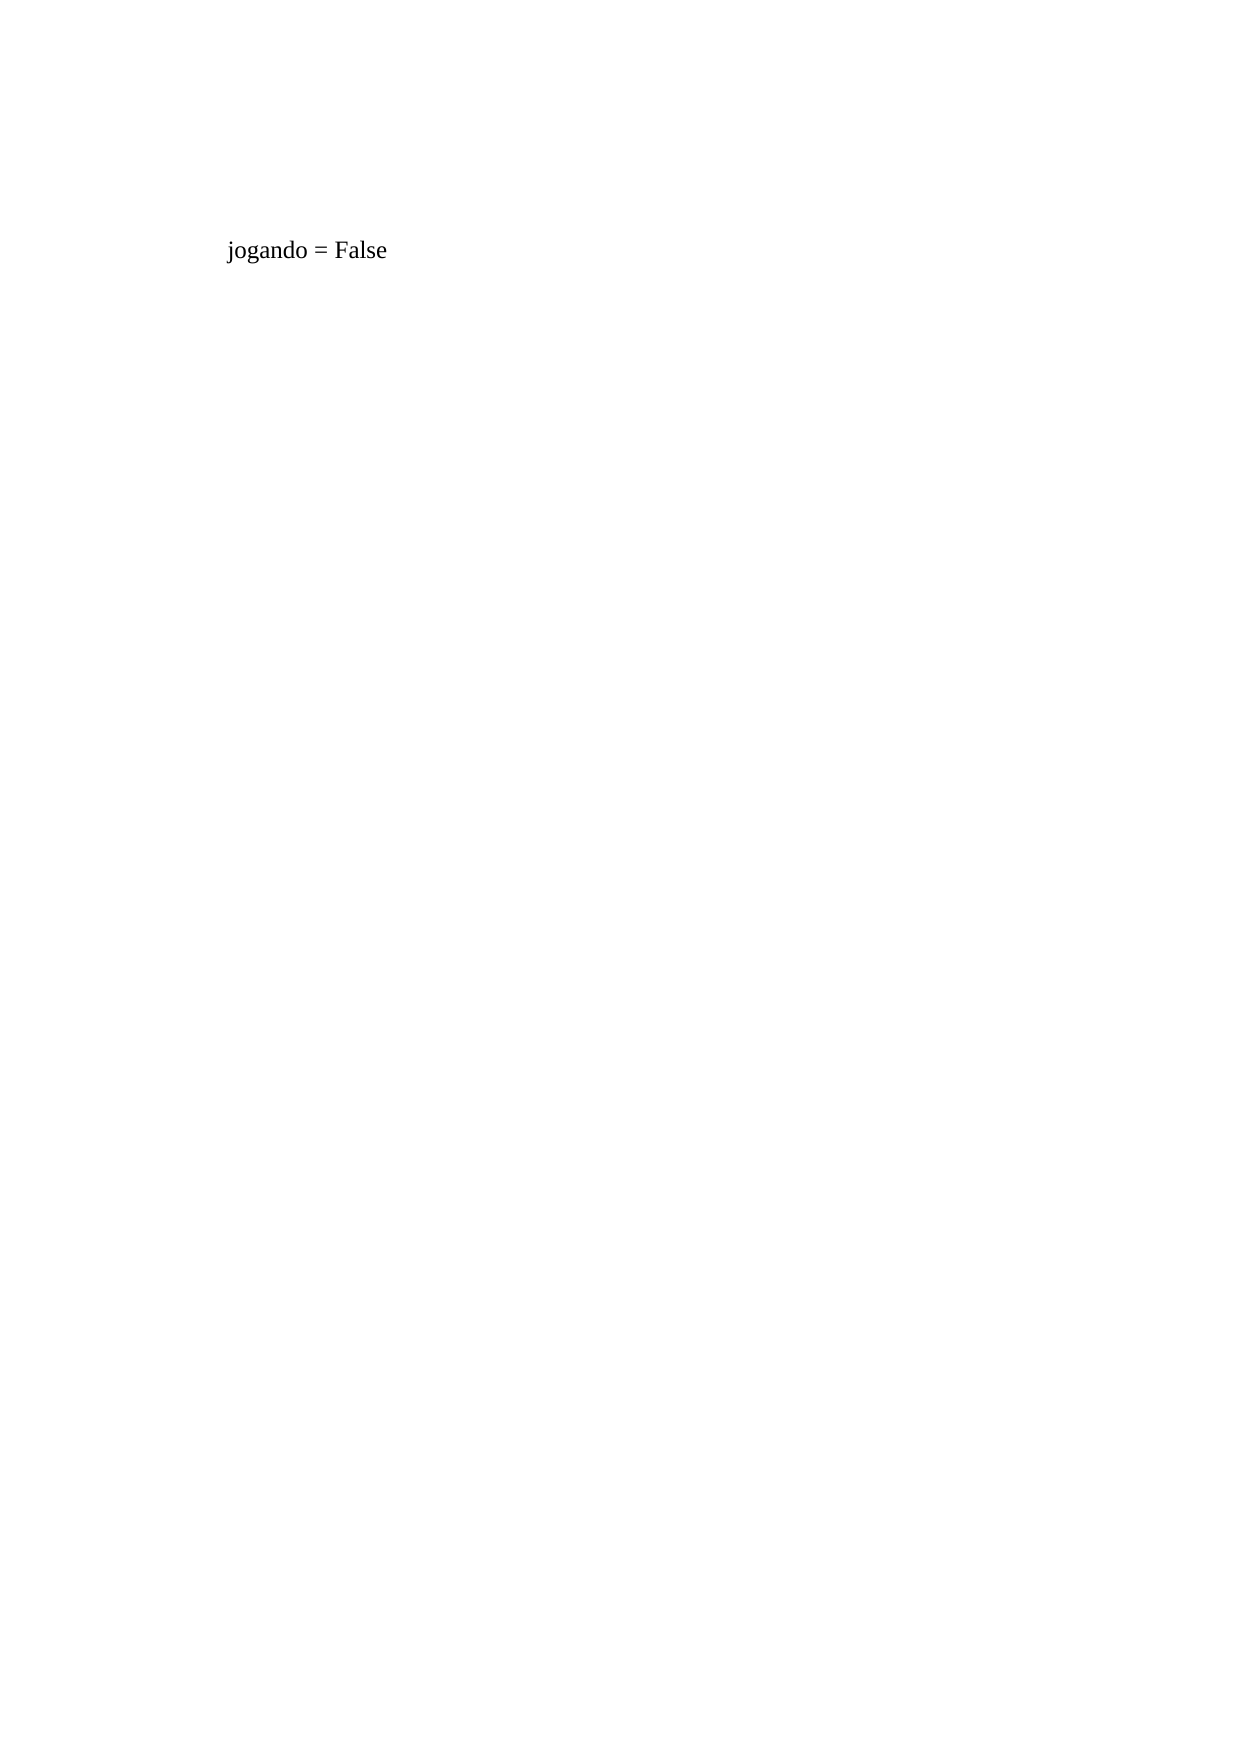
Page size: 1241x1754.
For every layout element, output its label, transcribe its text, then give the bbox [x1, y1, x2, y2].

text jogando = False [177, 235, 1122, 264]
